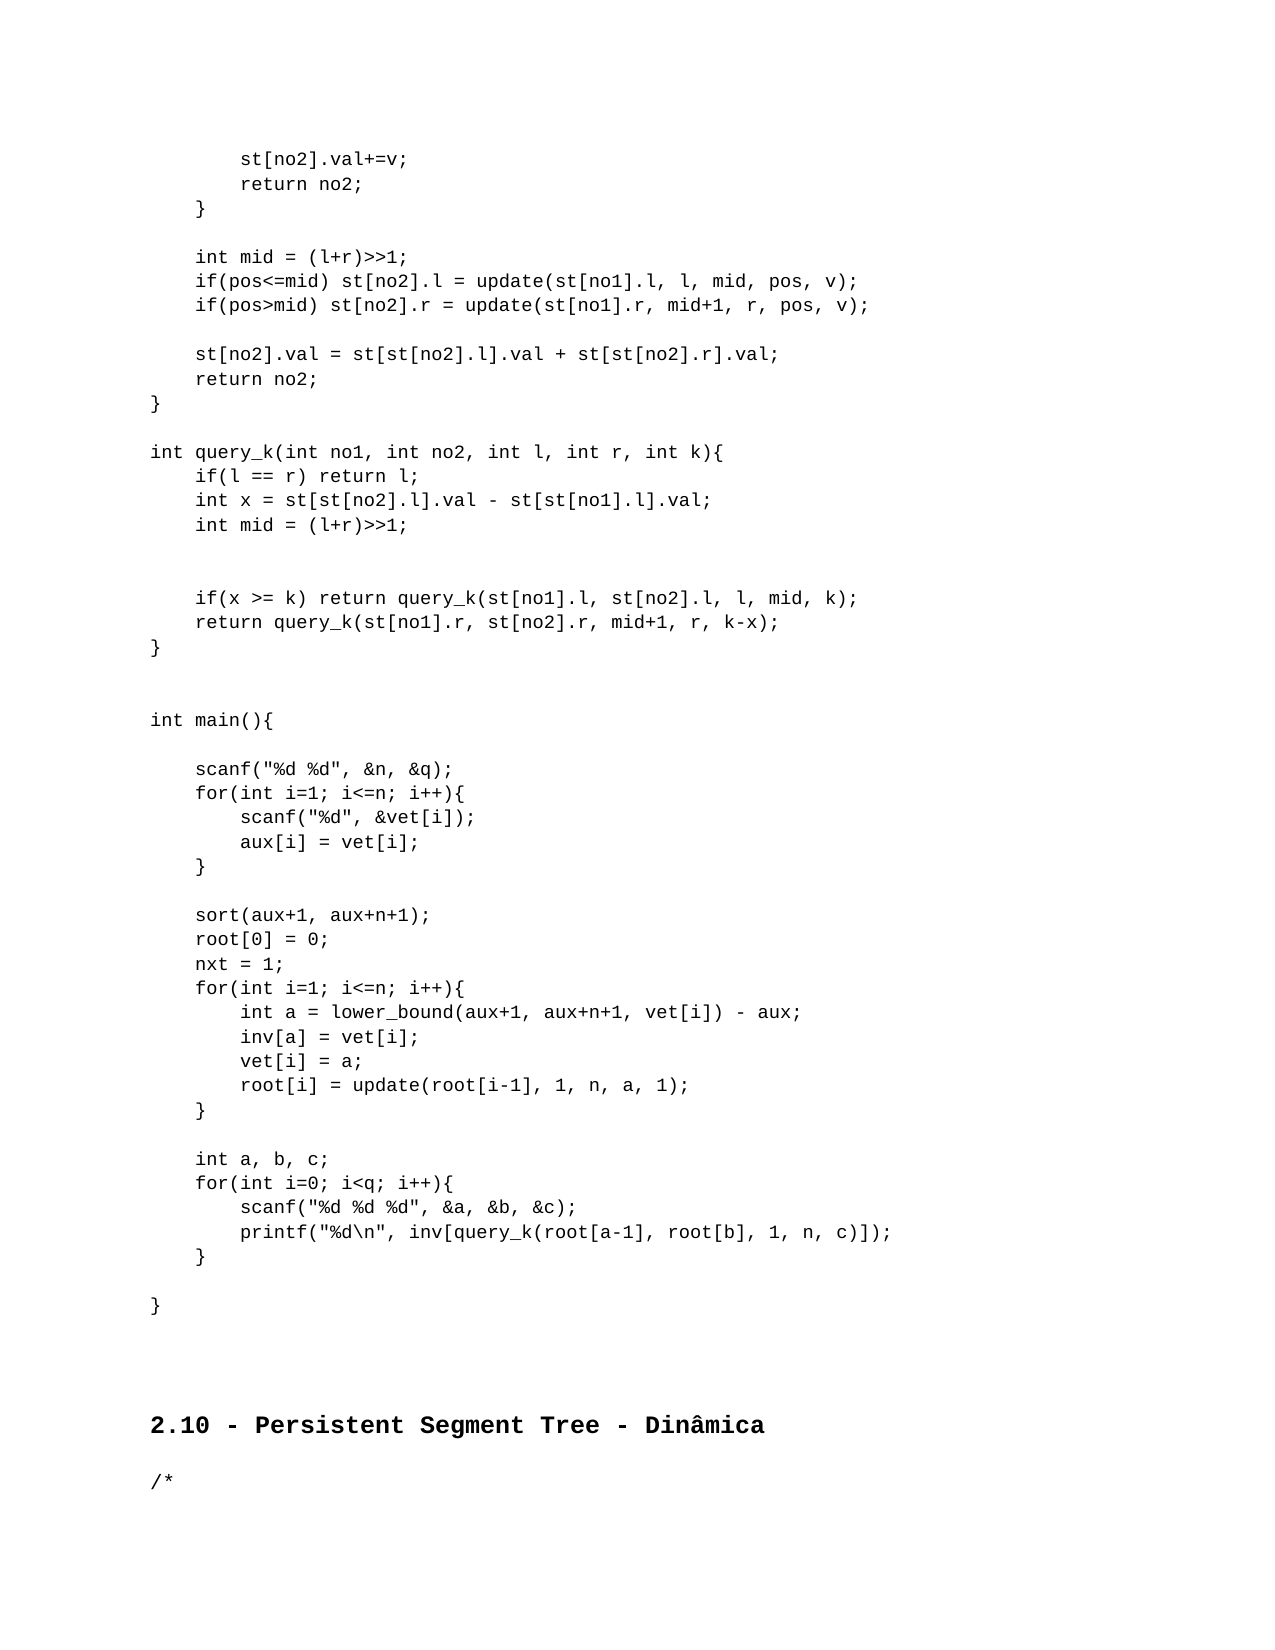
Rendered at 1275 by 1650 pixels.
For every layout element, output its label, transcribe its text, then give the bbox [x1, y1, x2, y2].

text } [150, 1296, 1125, 1317]
text int main(){ [150, 711, 1125, 732]
text int a, b, c; [150, 1149, 1125, 1171]
text int mid = (l+r)>>1; [150, 516, 1125, 537]
text scanf("%d %d %d", &a, &b, &c); [150, 1198, 1125, 1219]
text for(int i=1; i<=n; i++){ [150, 784, 1125, 805]
text printf("%d\n", inv[query_k(root[a-1], root[b], 1, n, c)]); [150, 1222, 1125, 1244]
text return no2; [150, 369, 1125, 391]
text } [150, 199, 1125, 220]
text root[0] = 0; [150, 930, 1125, 951]
text /* [150, 1472, 1125, 1496]
text root[i] = update(root[i-1], 1, n, a, 1); [150, 1076, 1125, 1097]
text 2.10 - Persistent Segment Tree - Dinâmica [150, 1412, 1125, 1441]
text sort(aux+1, aux+n+1); [150, 906, 1125, 927]
text int x = st[st[no2].l].val - st[st[no1].l].val; [150, 491, 1125, 512]
text scanf("%d %d", &n, &q); [150, 759, 1125, 781]
text } [150, 1101, 1125, 1122]
text aux[i] = vet[i]; [150, 832, 1125, 854]
text st[no2].val = st[st[no2].l].val + st[st[no2].r].val; [150, 345, 1125, 366]
text for(int i=1; i<=n; i++){ [150, 979, 1125, 1000]
text int query_k(int no1, int no2, int l, int r, int k){ [150, 442, 1125, 464]
text } [150, 637, 1125, 659]
text if(pos>mid) st[no2].r = update(st[no1].r, mid+1, r, pos, v); [150, 296, 1125, 317]
text } [150, 1247, 1125, 1268]
text scanf("%d", &vet[i]); [150, 808, 1125, 829]
text return query_k(st[no1].r, st[no2].r, mid+1, r, k-x); [150, 613, 1125, 634]
text return no2; [150, 174, 1125, 196]
text int mid = (l+r)>>1; [150, 247, 1125, 269]
text int a = lower_bound(aux+1, aux+n+1, vet[i]) - aux; [150, 1003, 1125, 1024]
text } [150, 394, 1125, 415]
text if(pos<=mid) st[no2].l = update(st[no1].l, l, mid, pos, v); [150, 272, 1125, 293]
text nxt = 1; [150, 954, 1125, 976]
text inv[a] = vet[i]; [150, 1027, 1125, 1049]
text st[no2].val+=v; [150, 150, 1125, 171]
text if(l == r) return l; [150, 467, 1125, 488]
text for(int i=0; i<q; i++){ [150, 1174, 1125, 1195]
text } [150, 857, 1125, 878]
text vet[i] = a; [150, 1052, 1125, 1073]
text if(x >= k) return query_k(st[no1].l, st[no2].l, l, mid, k); [150, 589, 1125, 610]
